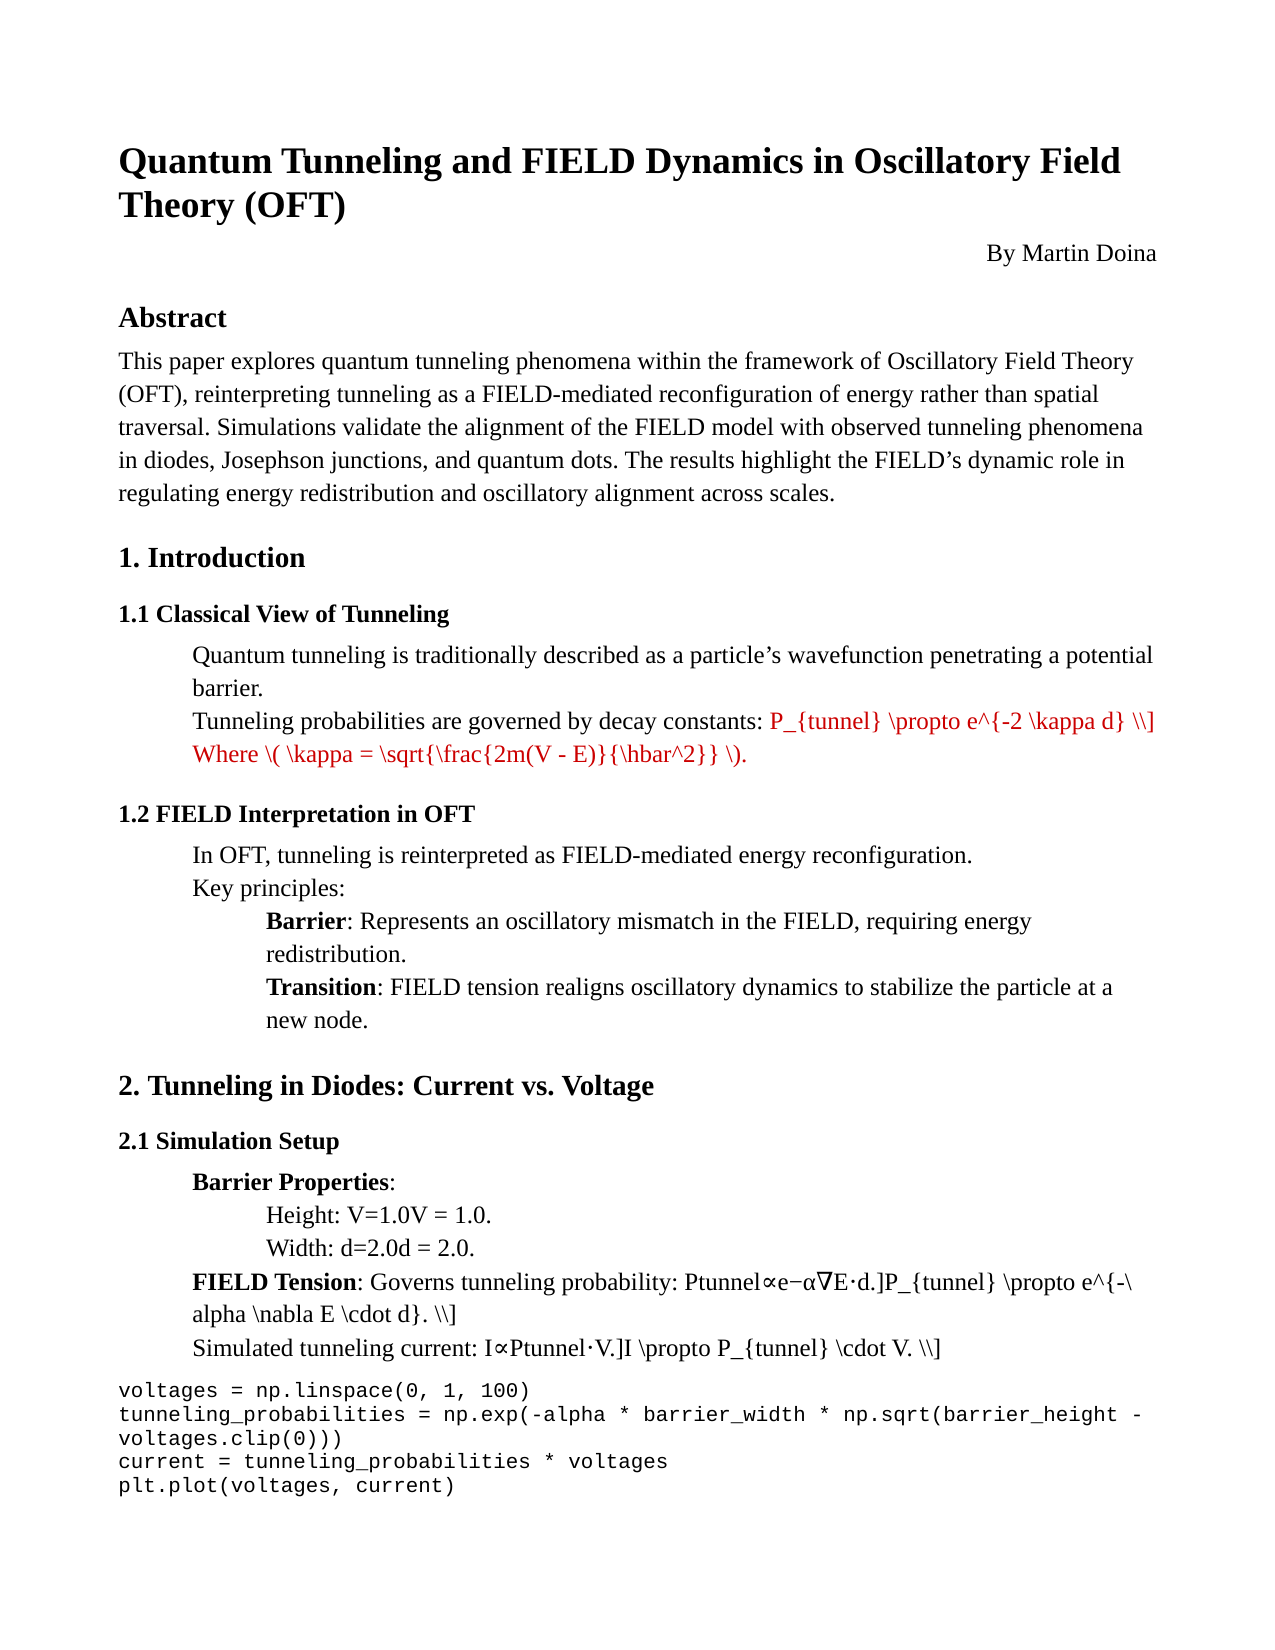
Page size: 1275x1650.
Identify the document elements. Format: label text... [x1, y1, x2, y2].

subtitle 2. Tunneling in Diodes: Current vs. Voltage [118, 1068, 1157, 1101]
text current = tunneling_probabilities * voltages [118, 1451, 1157, 1475]
list Barrier: Represents an oscillatory mismatch in the FIELD, requiring energy redistribution. [236, 906, 1157, 968]
subtitle 2.1 Simulation Setup [118, 1126, 1157, 1155]
text By Martin Doina [118, 238, 1157, 266]
list In OFT, tunneling is reinterpreted as FIELD-mediated energy reconfiguration. [162, 840, 1157, 869]
list Quantum tunneling is traditionally described as a particle’s wavefunction penetrating a potential barrier. [162, 640, 1157, 702]
list FIELD Tension: Governs tunneling probability: Ptunnel∝e−α∇E⋅d.]P_{tunnel} \propto e^{-\alpha \nabla E \cdot d}. \\] [162, 1267, 1157, 1328]
list Transition: FIELD tension realigns oscillatory dynamics to stabilize the particle at a new node. [236, 972, 1157, 1034]
subtitle 1.1 Classical View of Tunneling [118, 599, 1157, 627]
subtitle Abstract [118, 300, 1157, 333]
list Tunneling probabilities are governed by decay constants: P_{tunnel} \propto e^{-2 \kappa d} \\] Where \( \kappa = \sqrt{\frac{2m(V - E)}{\hbar^2}} \). [162, 706, 1157, 768]
list Simulated tunneling current: I∝Ptunnel⋅V.]I \propto P_{tunnel} \cdot V. \\] [162, 1333, 1157, 1361]
text plt.plot(voltages, current) [118, 1475, 1157, 1498]
text This paper explores quantum tunneling phenomena within the framework of Oscillatory Field Theory (OFT), reinterpreting tunneling as a FIELD-mediated reconfiguration of energy rather than spatial traversal. Simulations validate the alignment of the FIELD model with observed tunneling phenomena in diodes, Josephson junctions, and quantum dots. The results highlight the FIELD’s dynamic role in regulating energy redistribution and oscillatory alignment across scales. [118, 346, 1157, 507]
list Height: V=1.0V = 1.0. [236, 1201, 1157, 1229]
list Width: d=2.0d = 2.0. [236, 1233, 1157, 1262]
subtitle 1. Introduction [118, 540, 1157, 574]
text voltages = np.linspace(0, 1, 100) [118, 1380, 1157, 1404]
subtitle 1.2 FIELD Interpretation in OFT [118, 799, 1157, 828]
list Key principles: [162, 873, 1157, 902]
list Barrier Properties: [162, 1167, 1157, 1196]
text tunneling_probabilities = np.exp(-alpha * barrier_width * np.sqrt(barrier_height - voltages.clip(0))) [118, 1404, 1157, 1451]
subtitle Quantum Tunneling and FIELD Dynamics in Oscillatory Field Theory (OFT) [118, 139, 1157, 225]
